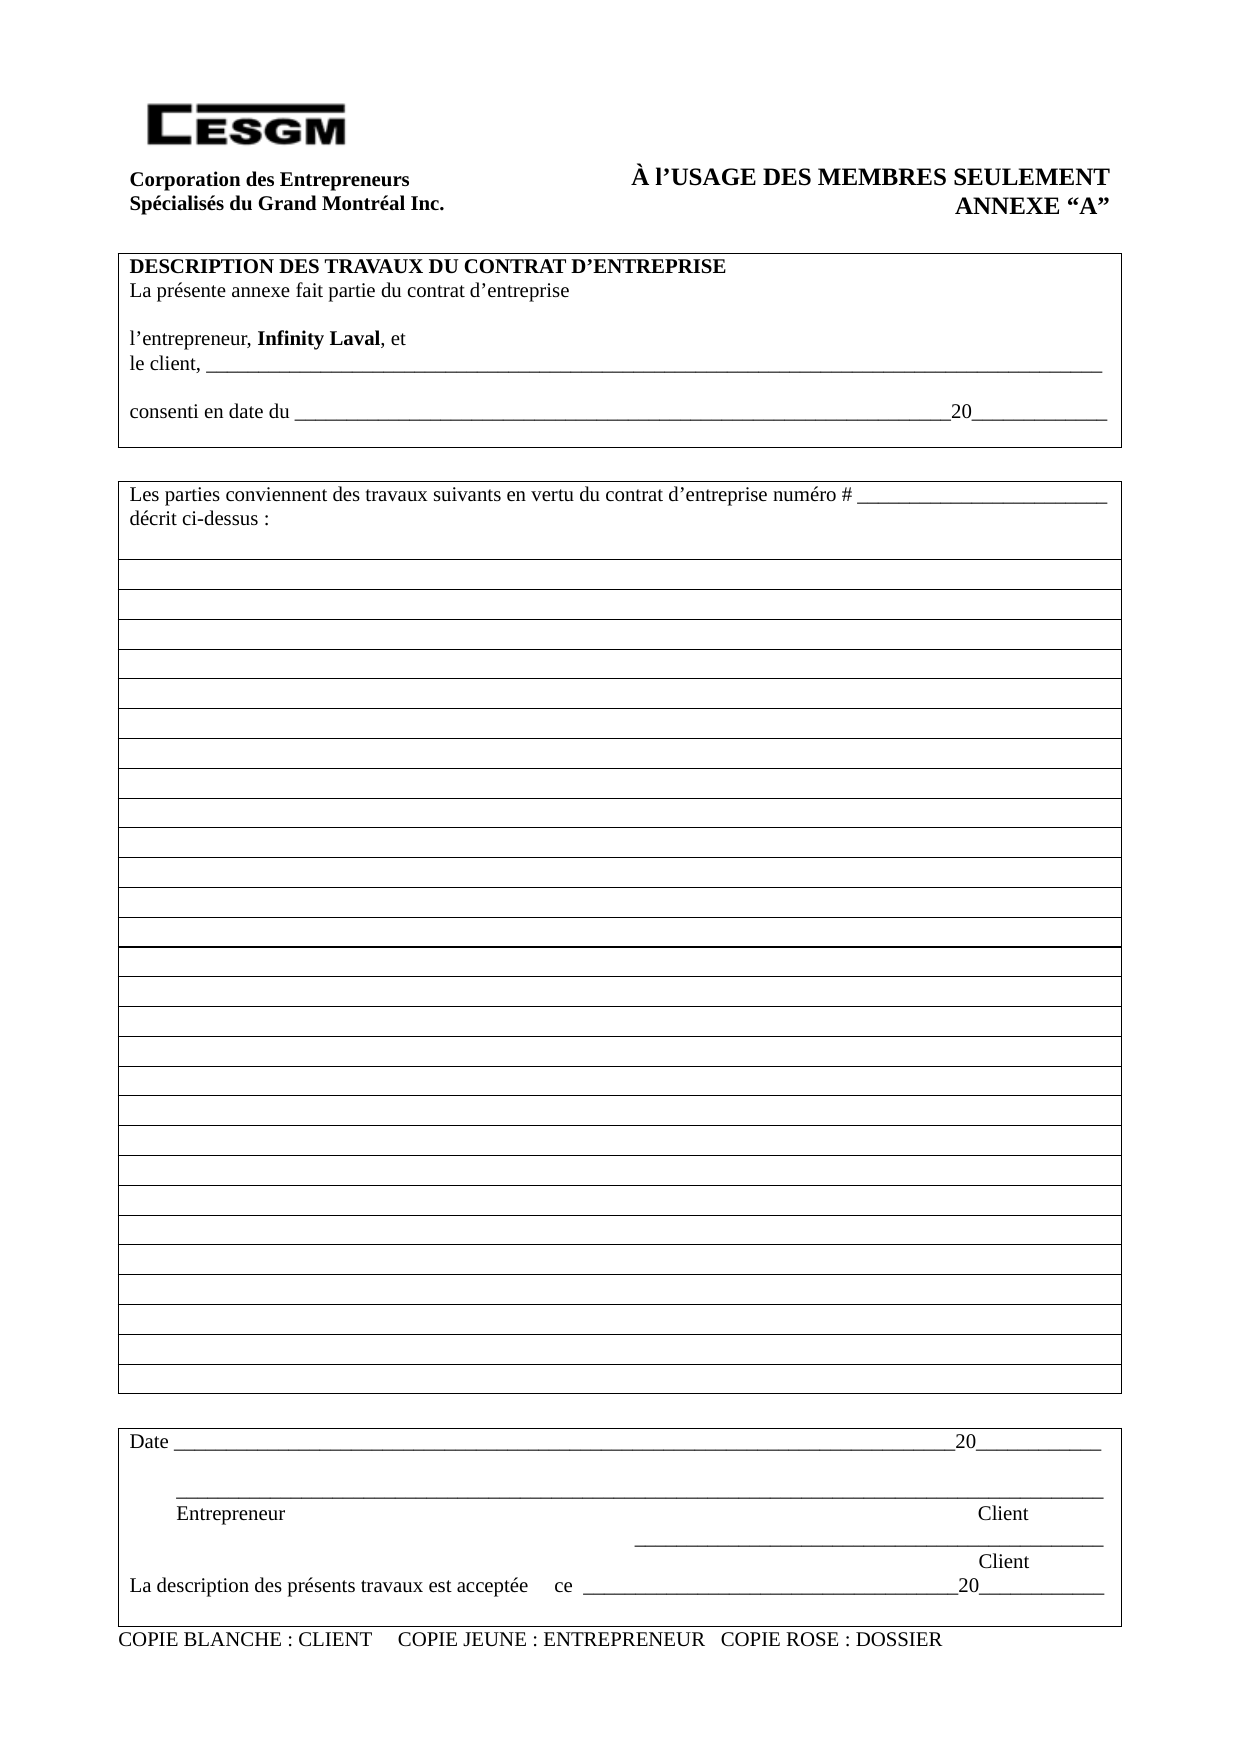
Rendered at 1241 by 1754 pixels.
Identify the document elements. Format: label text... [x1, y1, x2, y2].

table_cell [119, 948, 1121, 976]
table_cell [119, 739, 1121, 768]
table_cell [119, 1096, 1121, 1125]
table_cell [119, 858, 1121, 887]
table_cell [119, 769, 1121, 797]
table_header DESCRIPTION DES TRAVAUX DU CONTRAT D’ENTREPRISE La présente annexe fait partie du contrat d’entreprise l’entrepreneur, Infinity Laval, et le client, ______________________________________________________________________________________ consenti en date du _______________________________________________________________20_____________ [119, 254, 1121, 447]
table_cell À l’USAGE DES MEMBRES SEULEMENT ANNEXE “A” [620, 162, 1121, 219]
table_cell [119, 1037, 1121, 1066]
table_cell [119, 679, 1121, 708]
table_cell [119, 888, 1121, 917]
table_header [364, 89, 516, 162]
table_cell [119, 1305, 1121, 1334]
table_cell [119, 1156, 1121, 1185]
table_cell [119, 1126, 1121, 1155]
table_cell [119, 650, 1121, 678]
table_header [118, 89, 129, 162]
table_cell [119, 590, 1121, 619]
table_cell [119, 709, 1121, 738]
table_header Date ___________________________________________________________________________20____________ _________________________________________________________________________________________ Entrepreneur Client _____________________________________________ Client La description des présents travaux est acceptée ce ____________________________________20____________ [119, 1429, 1121, 1626]
table_cell [119, 1365, 1121, 1393]
table_cell [516, 162, 620, 219]
table_cell [119, 1335, 1121, 1363]
table_cell [119, 918, 1121, 946]
table_cell [119, 1186, 1121, 1214]
table_cell [119, 1216, 1121, 1244]
table_cell [119, 1067, 1121, 1095]
table_cell [119, 560, 1121, 589]
table_header [516, 89, 620, 162]
table_header [620, 89, 1121, 162]
text COPIE BLANCHE : CLIENT COPIE JEUNE : ENTREPRENEUR COPIE ROSE : DOSSIER [118, 1627, 1122, 1651]
table_cell [119, 1245, 1121, 1274]
table_cell [119, 799, 1121, 827]
picture [129, 88, 364, 162]
table_cell [119, 620, 1121, 648]
table_cell [119, 828, 1121, 857]
table_cell [119, 1007, 1121, 1036]
table_header Les parties conviennent des travaux suivants en vertu du contrat d’entreprise numéro # ________________________ décrit ci-dessus : [119, 482, 1121, 559]
table_cell Corporation des Entrepreneurs Spécialisés du Grand Montréal Inc. [118, 162, 516, 219]
table_cell [119, 977, 1121, 1006]
table_cell [119, 1275, 1121, 1304]
